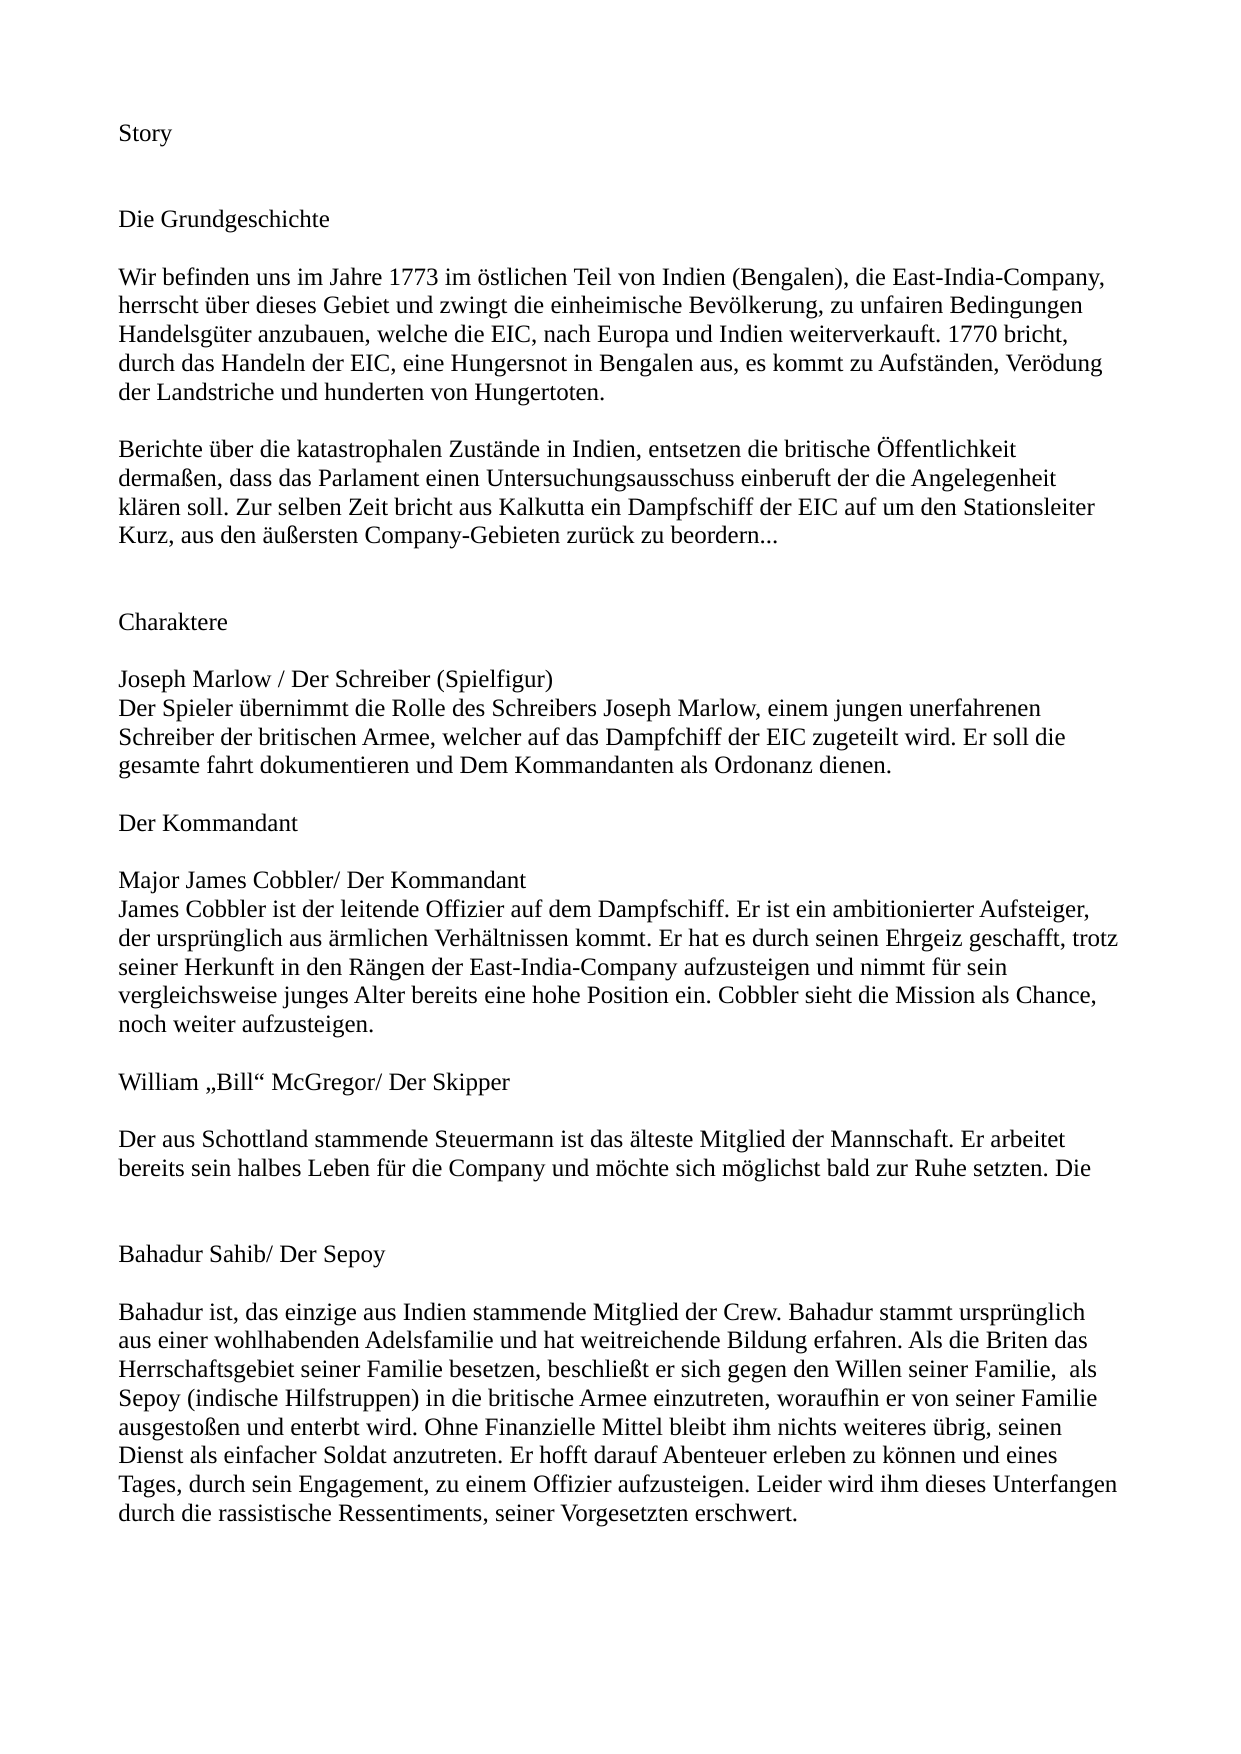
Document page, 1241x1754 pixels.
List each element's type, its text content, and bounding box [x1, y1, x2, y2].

text Der Spieler übernimmt die Rolle des Schreibers Joseph Marlow, einem jungen unerfahrenen Schreiber der britischen Armee, welcher auf das Dampfchiff der EIC zugeteilt wird. Er soll die gesamte fahrt dokumentieren und Dem Kommandanten als Ordonanz dienen. [118, 693, 1122, 779]
text Berichte über die katastrophalen Zustände in Indien, entsetzen die britische Öffentlichkeit dermaßen, dass das Parlament einen Untersuchungsausschuss einberuft der die Angelegenheit klären soll. Zur selben Zeit bricht aus Kalkutta ein Dampfschiff der EIC auf um den Stationsleiter Kurz, aus den äußersten Company-Gebieten zurück zu beordern... [118, 434, 1122, 549]
text James Cobbler ist der leitende Offizier auf dem Dampfschiff. Er ist ein ambitionierter Aufsteiger, der ursprünglich aus ärmlichen Verhältnissen kommt. Er hat es durch seinen Ehrgeiz geschafft, trotz seiner Herkunft in den Rängen der East-India-Company aufzusteigen und nimmt für sein vergleichsweise junges Alter bereits eine hohe Position ein. Cobbler sieht die Mission als Chance, noch weiter aufzusteigen. [118, 894, 1122, 1038]
text Die Grundgeschichte [118, 204, 1122, 233]
text William „Bill“ McGregor/ Der Skipper [118, 1067, 1122, 1096]
text Wir befinden uns im Jahre 1773 im östlichen Teil von Indien (Bengalen), die East-India-Company, herrscht über dieses Gebiet und zwingt die einheimische Bevölkerung, zu unfairen Bedingungen Handelsgüter anzubauen, welche die EIC, nach Europa und Indien weiterverkauft. 1770 bricht, durch das Handeln der EIC, eine Hungersnot in Bengalen aus, es kommt zu Aufständen, Verödung der Landstriche und hunderten von Hungertoten. [118, 262, 1122, 406]
text Der Kommandant [118, 808, 1122, 837]
text Charaktere [118, 607, 1122, 636]
text Der aus Schottland stammende Steuermann ist das älteste Mitglied der Mannschaft. Er arbeitet bereits sein halbes Leben für die Company und möchte sich möglichst bald zur Ruhe setzten. Die [118, 1124, 1122, 1182]
text Major James Cobbler/ Der Kommandant [118, 866, 1122, 894]
text Joseph Marlow / Der Schreiber (Spielfigur) [118, 664, 1122, 693]
text Bahadur ist, das einzige aus Indien stammende Mitglied der Crew. Bahadur stammt ursprünglich aus einer wohlhabenden Adelsfamilie und hat weitreichende Bildung erfahren. Als die Briten das Herrschaftsgebiet seiner Familie besetzen, beschließt er sich gegen den Willen seiner Familie, als Sepoy (indische Hilfstruppen) in die britische Armee einzutreten, woraufhin er von seiner Familie ausgestoßen und enterbt wird. Ohne Finanzielle Mittel bleibt ihm nichts weiteres übrig, seinen Dienst als einfacher Soldat anzutreten. Er hofft darauf Abenteuer erleben zu können und eines Tages, durch sein Engagement, zu einem Offizier aufzusteigen. Leider wird ihm dieses Unterfangen durch die rassistische Ressentiments, seiner Vorgesetzten erschwert. [118, 1297, 1122, 1527]
text Story [118, 118, 1122, 147]
text Bahadur Sahib/ Der Sepoy [118, 1239, 1122, 1268]
